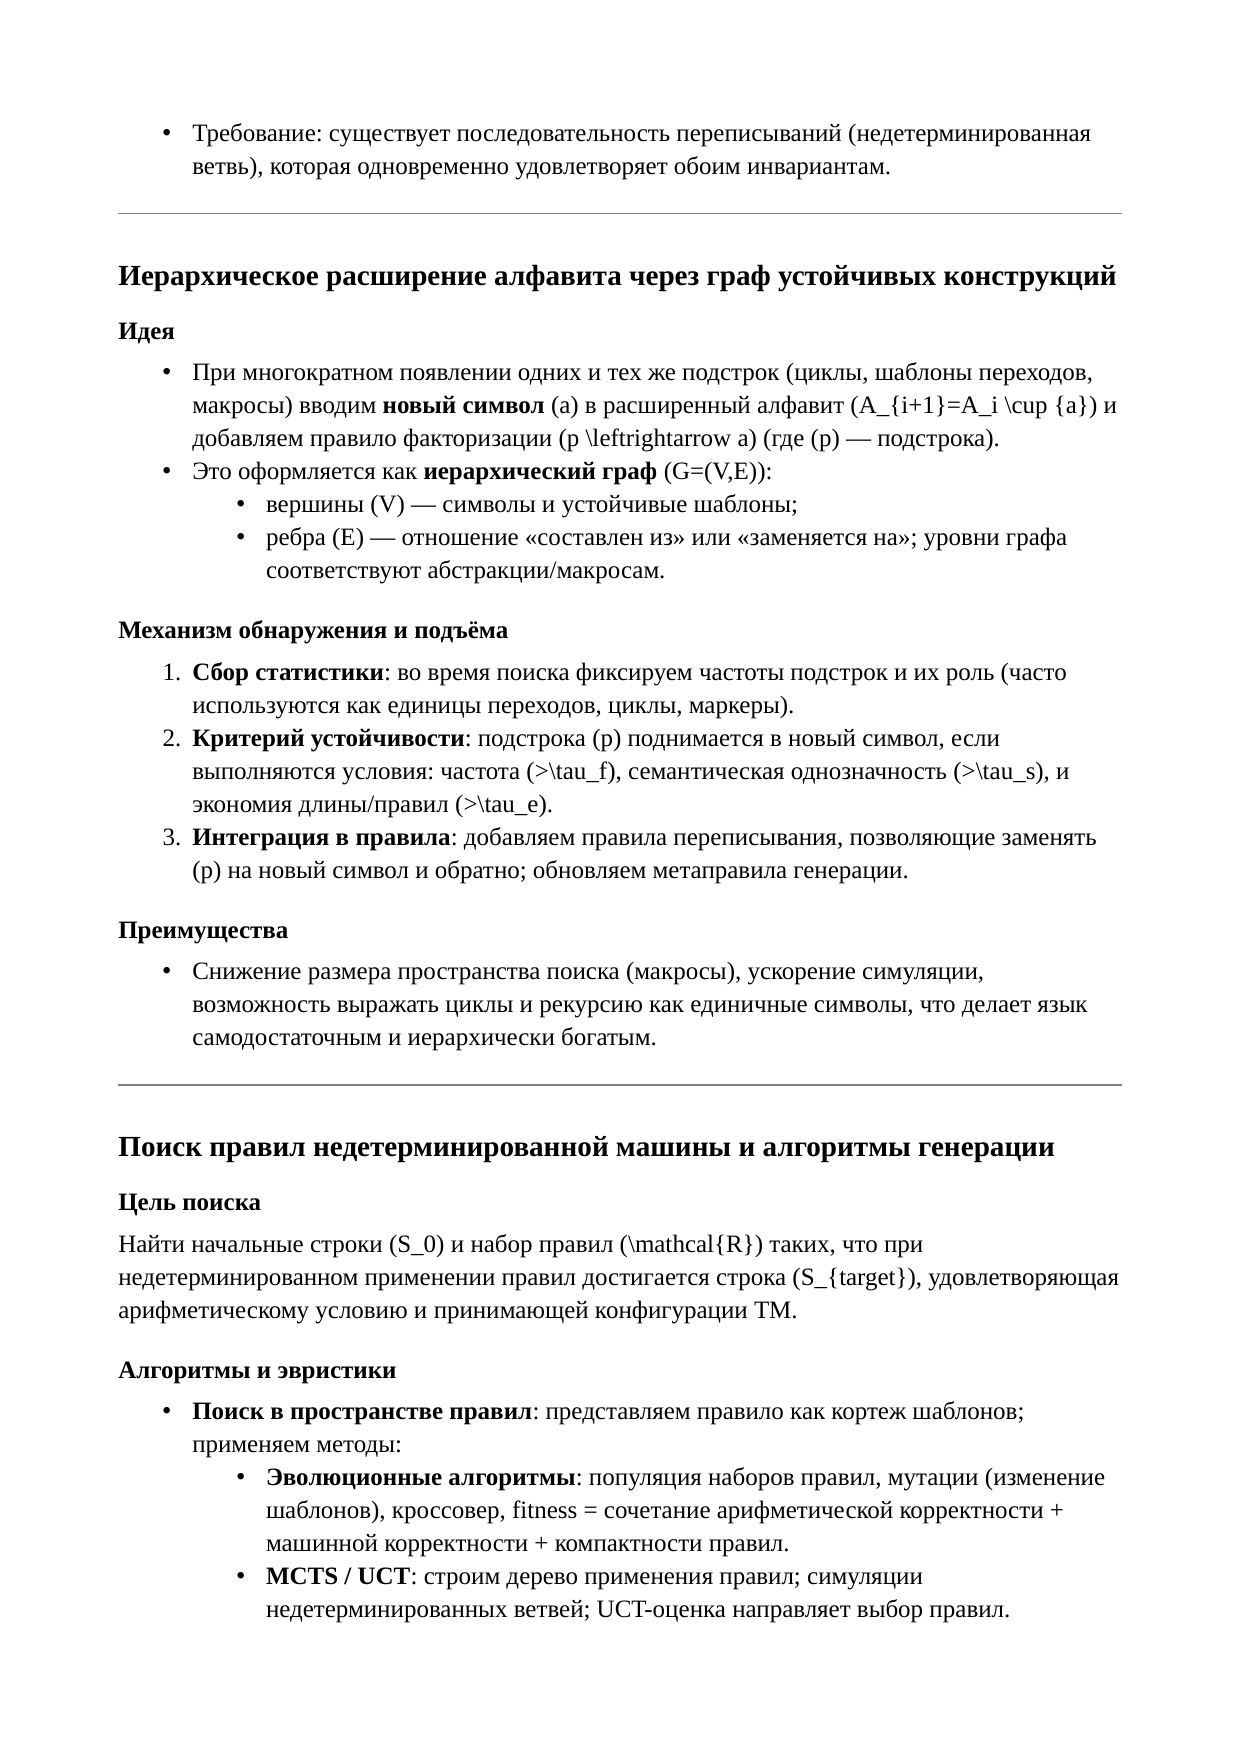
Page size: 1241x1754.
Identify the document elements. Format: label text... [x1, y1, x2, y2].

text Найти начальные строки (S_0) и набор правил (\mathcal{R}) таких, что при недетерминированном применении правил достигается строка (S_{target}), удовлетворяющая арифметическому условию и принимающей конфигурации ТМ. [118, 1229, 1122, 1323]
list Интеграция в правила: добавляем правила переписывания, позволяющие заменять (p) на новый символ и обратно; обновляем метаправила генерации. [162, 822, 1122, 884]
list Требование: существует последовательность переписываний (недетерминированная ветвь), которая одновременно удовлетворяет обоим инвариантам. [162, 118, 1122, 180]
subtitle Алгоритмы и эвристики [118, 1355, 1122, 1383]
list Эволюционные алгоритмы: популяция наборов правил, мутации (изменение шаблонов), кроссовер, fitness = сочетание арифметической корректности + машинной корректности + компактности правил. [236, 1462, 1122, 1557]
list Сбор статистики: во время поиска фиксируем частоты подстрок и их роль (часто используются как единицы переходов, циклы, маркеры). [162, 657, 1122, 719]
list MCTS / UCT: строим дерево применения правил; симуляции недетерминированных ветвей; UCT-оценка направляет выбор правил. [236, 1561, 1122, 1623]
list Снижение размера пространства поиска (макросы), ускорение симуляции, возможность выражать циклы и рекурсию как единичные символы, что делает язык самодостаточным и иерархически богатым. [162, 956, 1122, 1051]
subtitle Цель поиска [118, 1187, 1122, 1216]
subtitle Преимущества [118, 915, 1122, 944]
list Поиск в пространстве правил: представляем правило как кортеж шаблонов; применяем методы: [162, 1396, 1122, 1458]
list Критерий устойчивости: подстрока (p) поднимается в новый символ, если выполняются условия: частота (>\tau_f), семантическая однозначность (>\tau_s), и экономия длины/правил (>\tau_e). [162, 723, 1122, 818]
subtitle Поиск правил недетерминированной машины и алгоритмы генерации [118, 1129, 1122, 1162]
subtitle Механизм обнаружения и подъёма [118, 616, 1122, 644]
subtitle Идея [118, 316, 1122, 345]
subtitle Иерархическое расширение алфавита через граф устойчивых конструкций [118, 258, 1122, 291]
list ребра (E) — отношение «составлен из» или «заменяется на»; уровни графа соответствуют абстракции/макросам. [236, 522, 1122, 584]
list При многократном появлении одних и тех же подстрок (циклы, шаблоны переходов, макросы) вводим новый символ (a) в расширенный алфавит (A_{i+1}=A_i \cup {a}) и добавляем правило факторизации (p \leftrightarrow a) (где (p) — подстрока). [162, 357, 1122, 452]
list Это оформляется как иерархический граф (G=(V,E)): [162, 456, 1122, 485]
list вершины (V) — символы и устойчивые шаблоны; [236, 489, 1122, 518]
